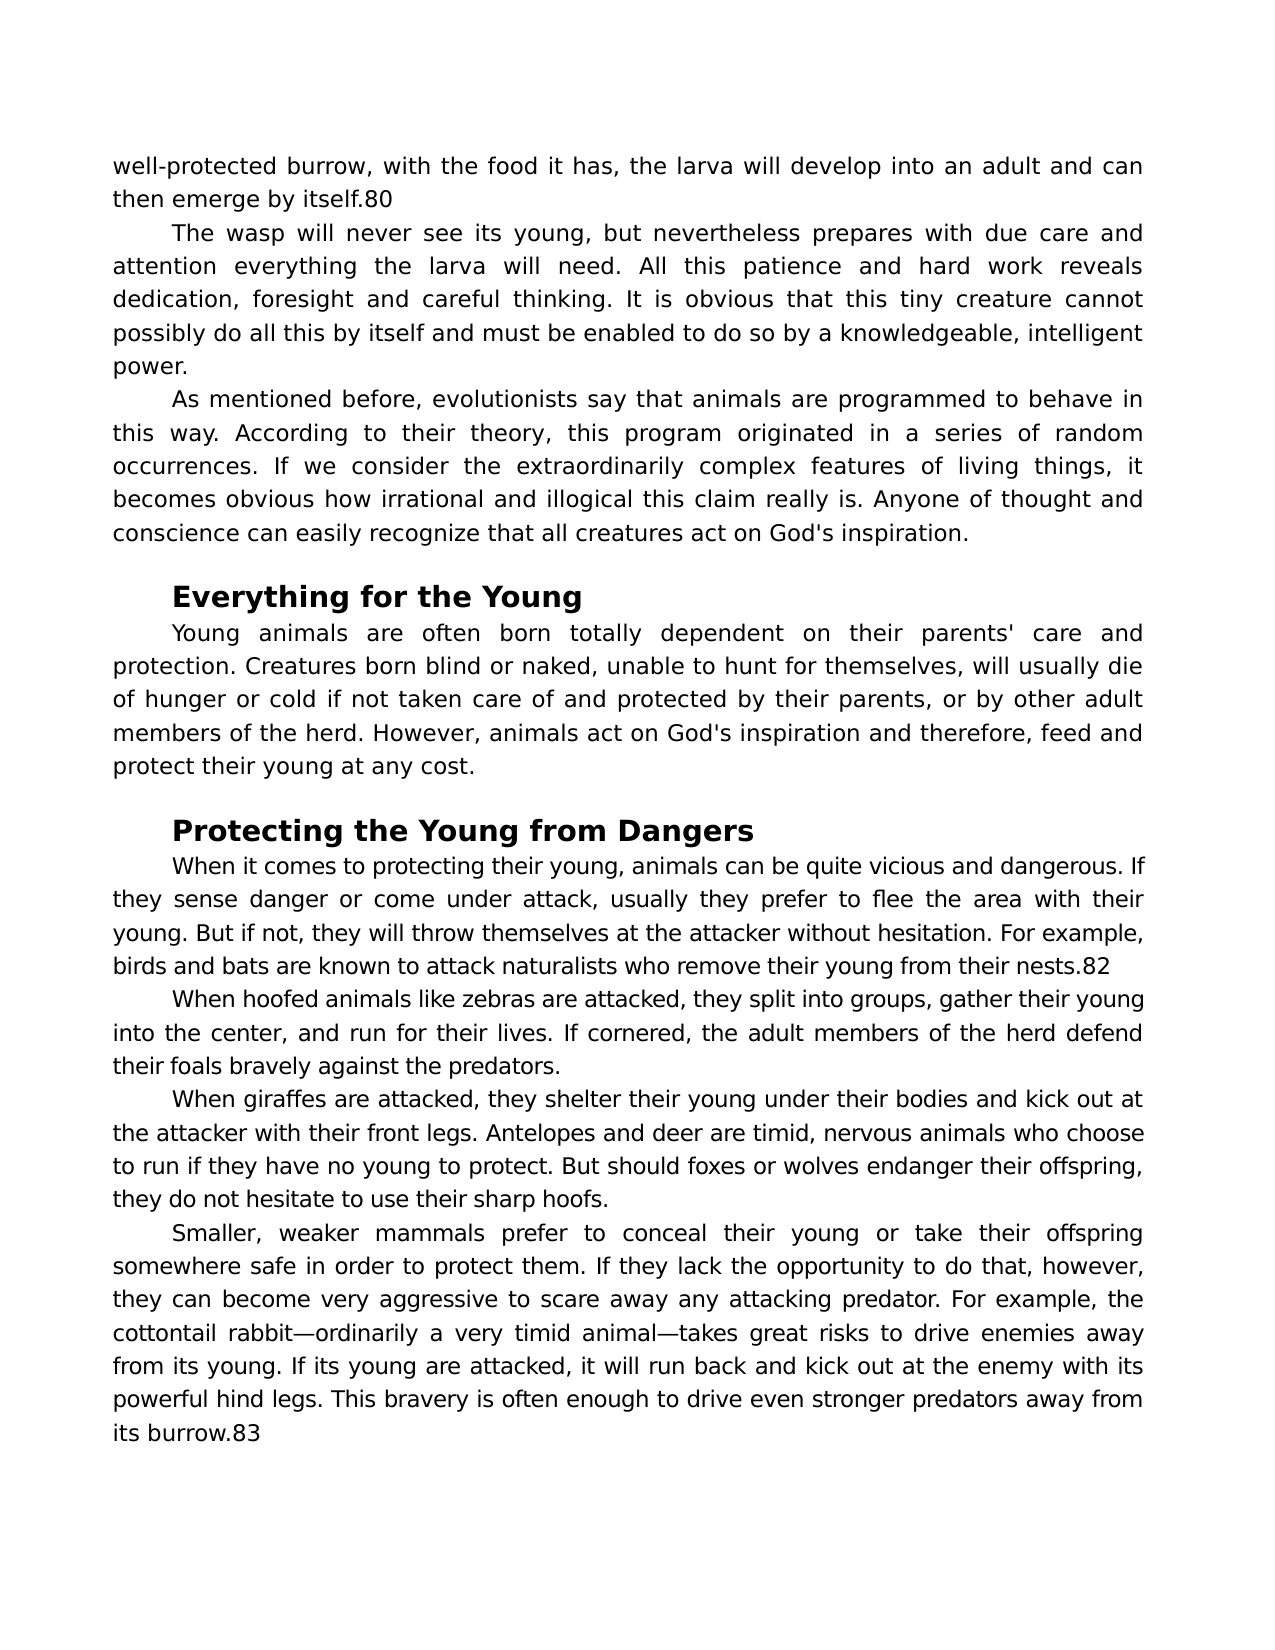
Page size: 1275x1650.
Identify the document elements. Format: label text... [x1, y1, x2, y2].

text Protecting the Young from Dangers [112, 814, 1145, 848]
text The wasp will never see its young, but nevertheless prepares with due care and attention everything the larva will need. All this patience and hard work reveals dedication, foresight and careful thinking. It is obvious that this tiny creature cannot possibly do all this by itself and must be enabled to do so by a knowledgeable, intelligent power. [112, 214, 1145, 381]
text When hoofed animals like zebras are attacked, they split into groups, gather their young into the center, and run for their lives. If cornered, the adult members of the herd defend their foals bravely against the predators. [112, 981, 1145, 1081]
text As mentioned before, evolutionists say that animals are programmed to behave in this way. According to their theory, this program originated in a series of random occurrences. If we consider the extraordinarily complex features of living things, it becomes obvious how irrational and illogical this claim really is. Anyone of thought and conscience can easily recognize that all creatures act on God's inspiration. [112, 381, 1145, 548]
text When it comes to protecting their young, animals can be quite vicious and dangerous. If they sense danger or come under attack, usually they prefer to flee the area with their young. But if not, they will throw themselves at the attacker without hesitation. For example, birds and bats are known to attack naturalists who remove their young from their nests.82 [112, 848, 1145, 981]
text Young animals are often born totally dependent on their parents' care and protection. Creatures born blind or naked, unable to hunt for themselves, will usually die of hunger or cold if not taken care of and protected by their parents, or by other adult members of the herd. However, animals act on God's inspiration and therefore, feed and protect their young at any cost. [112, 614, 1145, 781]
text When giraffes are attacked, they shelter their young under their bodies and kick out at the attacker with their front legs. Antelopes and deer are timid, nervous animals who choose to run if they have no young to protect. But should foxes or wolves endanger their offspring, they do not hesitate to use their sharp hoofs. [112, 1081, 1145, 1214]
text Everything for the Young [112, 581, 1145, 614]
text well-protected burrow, with the food it has, the larva will develop into an adult and can then emerge by itself.80 [112, 148, 1145, 214]
text Smaller, weaker mammals prefer to conceal their young or take their offspring somewhere safe in order to protect them. If they lack the opportunity to do that, however, they can become very aggressive to scare away any attacking predator. For example, the cottontail rabbit—ordinarily a very timid animal—takes great risks to drive enemies away from its young. If its young are attacked, it will run back and kick out at the enemy with its powerful hind legs. This bravery is often enough to drive even stronger predators away from its burrow.83 [112, 1214, 1145, 1448]
